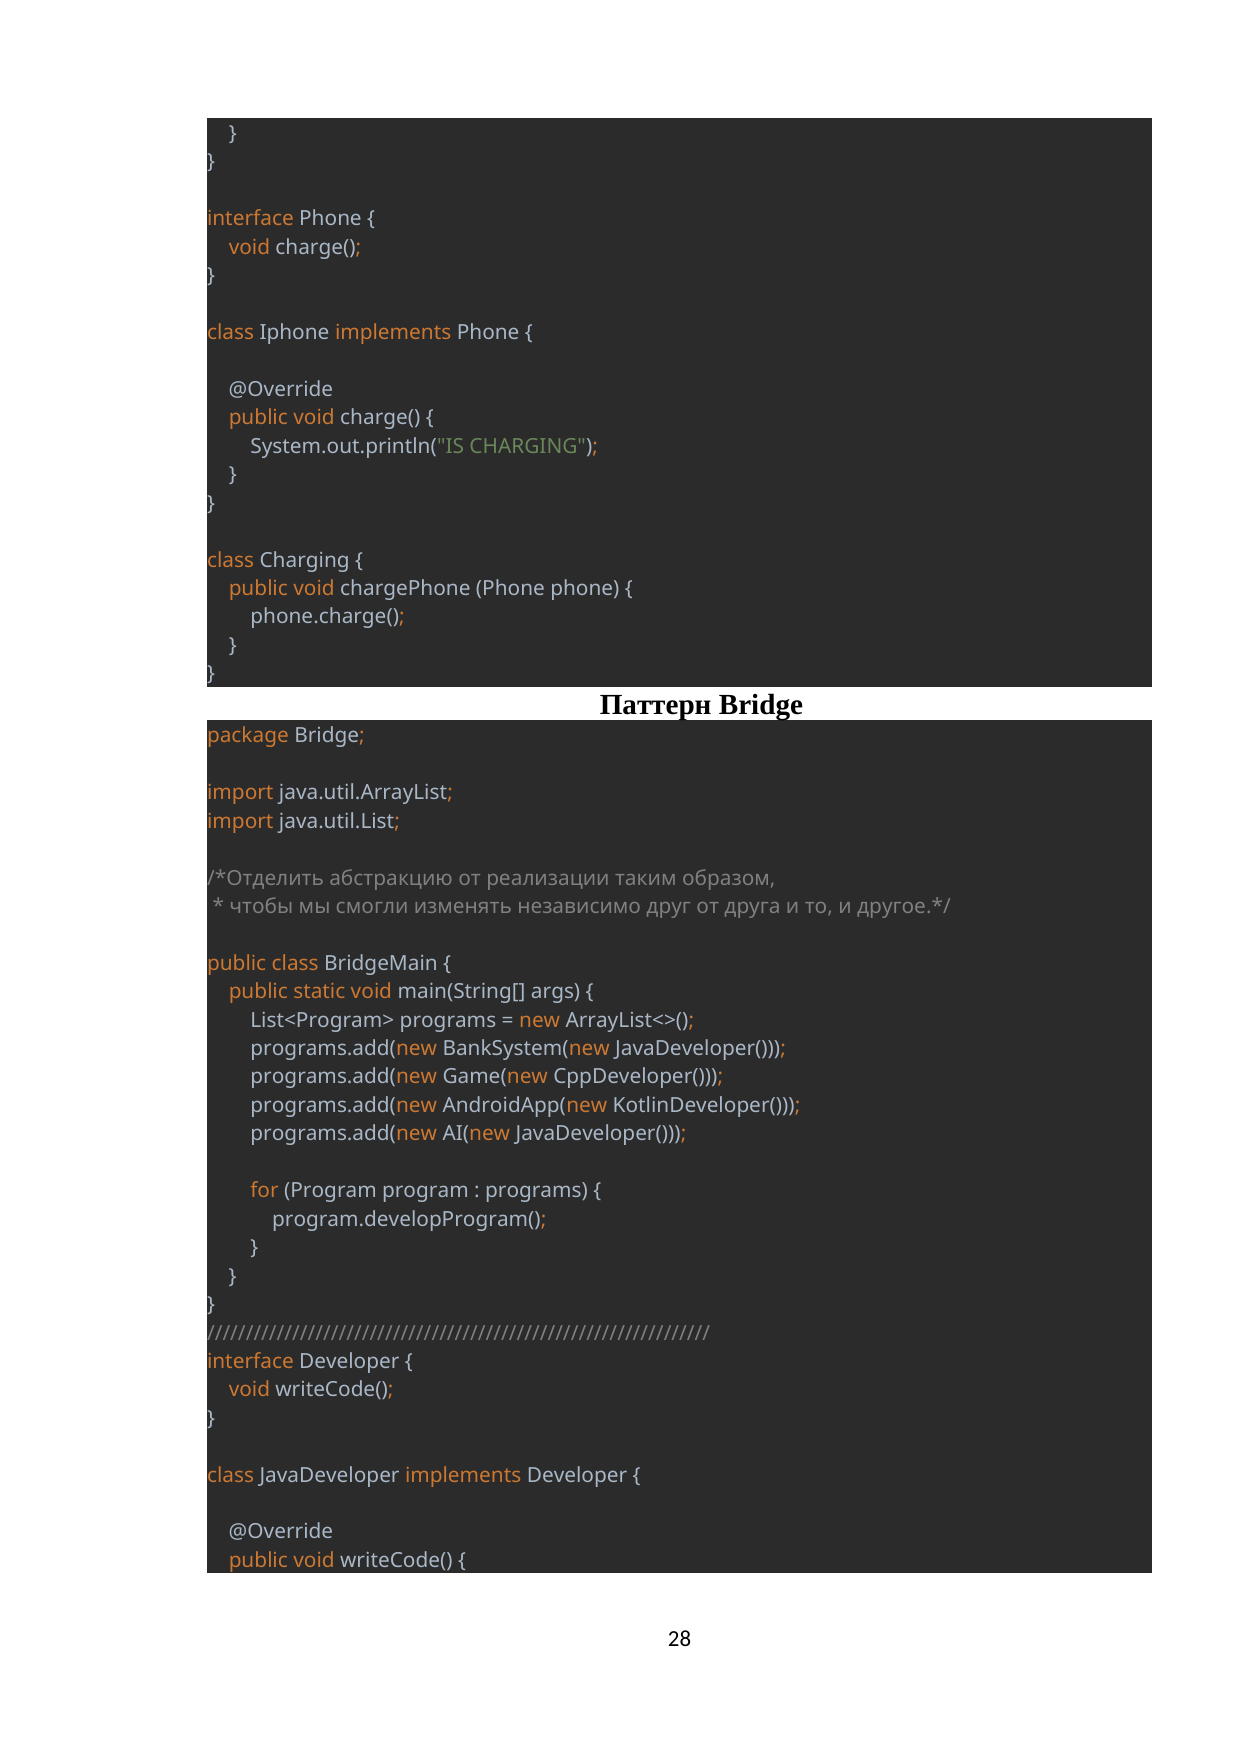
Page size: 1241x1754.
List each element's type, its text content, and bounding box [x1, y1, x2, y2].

text } } interface Phone { void charge(); } class Iphone implements Phone { @Override public void charge() { System.out.println("IS CHARGING"); } } class Charging { public void chargePhone (Phone phone) { phone.charge(); } } [207, 118, 1152, 687]
text package Bridge; import java.util.ArrayList; import java.util.List; /*Отделить абстракцию от реализации таким образом, * чтобы мы смогли изменять независимо друг от друга и то, и другое.*/ public class BridgeMain { public static void main(String[] args) { List<Program> programs = new ArrayList<>(); programs.add(new BankSystem(new JavaDeveloper())); programs.add(new Game(new CppDeveloper())); programs.add(new AndroidApp(new KotlinDeveloper())); programs.add(new AI(new JavaDeveloper())); for (Program program : programs) { program.developProgram(); } } } ///////////////////////////////////////////////////////////////// interface Developer { void writeCode(); } class JavaDeveloper implements Developer { @Override public void writeCode() { [207, 720, 1152, 1573]
text Паттерн Bridge [207, 687, 1152, 720]
